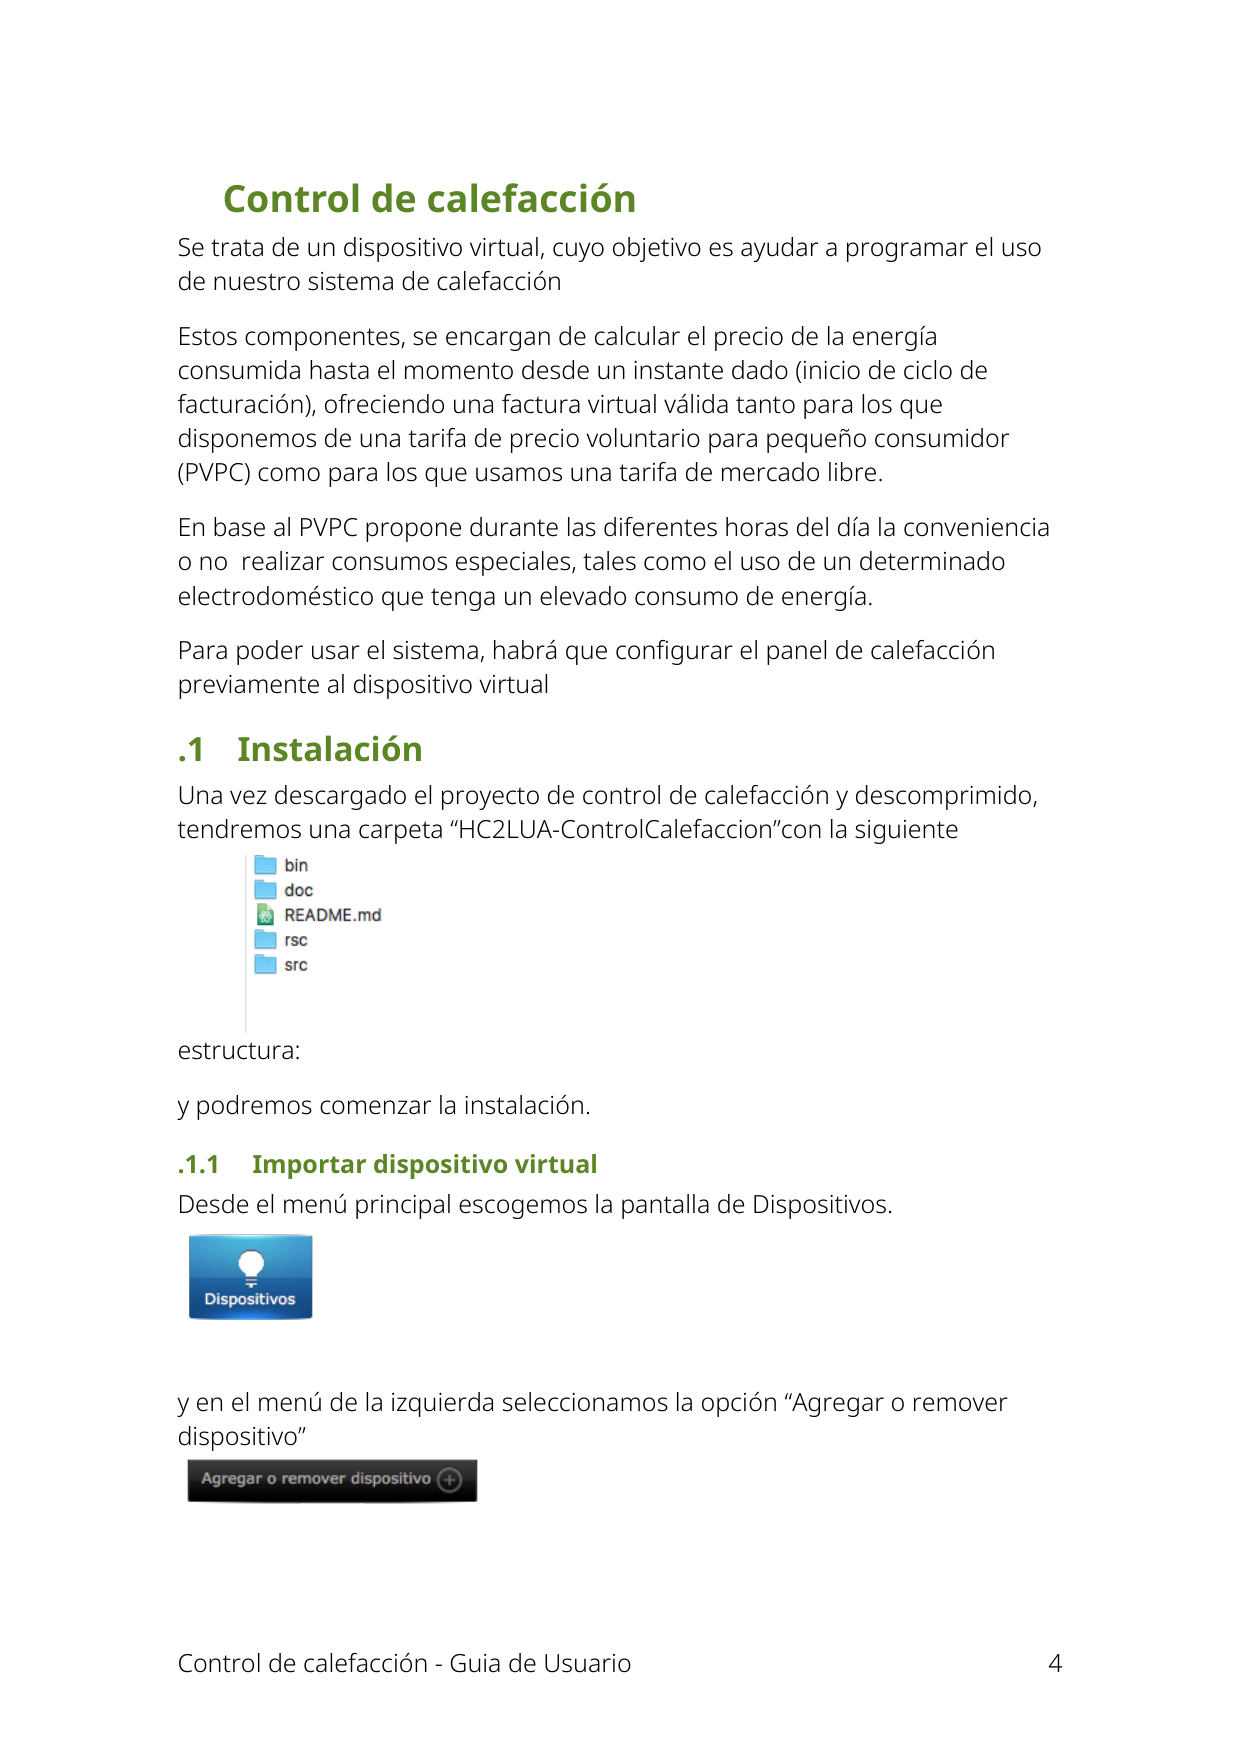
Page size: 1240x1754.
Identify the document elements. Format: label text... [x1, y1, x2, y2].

subtitle Importar dispositivo virtual [177, 1147, 1062, 1181]
text Una vez descargado el proyecto de control de calefacción y descomprimido, tendremos una carpeta “HC2LUA-ControlCalefaccion”con la siguiente estructura: [177, 778, 1062, 1067]
text y podremos comenzar la instalación. [177, 1087, 1062, 1122]
text Desde el menú principal escogemos la pantalla de Dispositivos. [177, 1187, 1062, 1221]
picture [245, 855, 417, 1033]
picture [177, 1453, 487, 1509]
text En base al PVPC propone durante las diferentes horas del día la conveniencia o no realizar consumos especiales, tales como el uso de un determinado electrodoméstico que tenga un elevado consumo de energía. [177, 510, 1062, 612]
text Estos componentes, se encargan de calcular el precio de la energía consumida hasta el momento desde un instante dado (inicio de ciclo de facturación), ofreciendo una factura virtual válida tanto para los que disponemos de una tarifa de precio voluntario para pequeño consumidor (PVPC) como para los que usamos una tarifa de mercado libre. [177, 319, 1062, 489]
text y en el menú de la izquierda seleccionamos la opción “Agregar o remover dispositivo” [177, 1385, 1062, 1453]
text Se trata de un dispositivo virtual, cuyo objetivo es ayudar a programar el uso de nuestro sistema de calefacción [177, 230, 1062, 298]
subtitle Control de calefacción [177, 173, 1062, 224]
text Para poder usar el sistema, habrá que configurar el panel de calefacción previamente al dispositivo virtual [177, 633, 1062, 701]
picture [177, 1225, 322, 1331]
subtitle Instalación [177, 726, 1062, 772]
